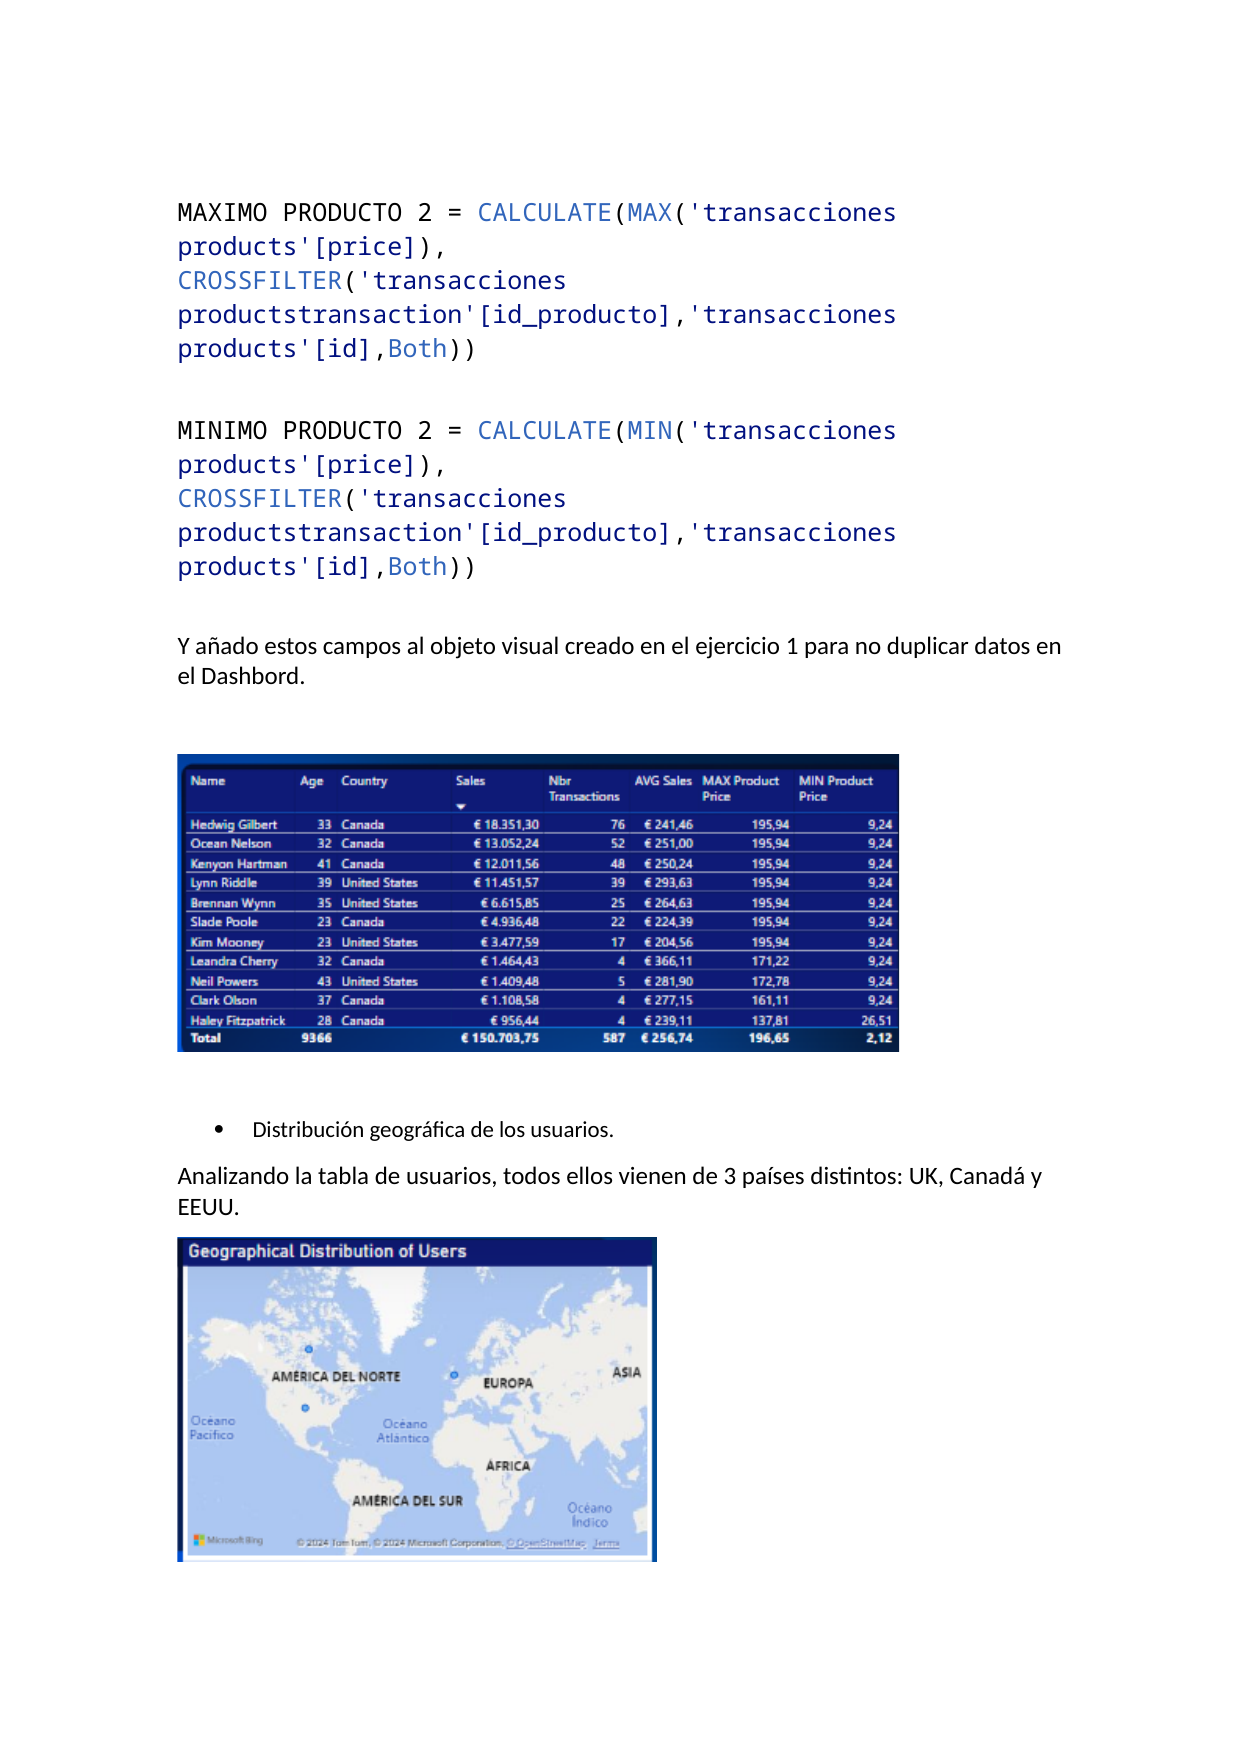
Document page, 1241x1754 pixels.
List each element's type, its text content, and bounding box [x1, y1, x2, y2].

list Distribución geográfica de los usuarios. [215, 1116, 1063, 1143]
text CROSSFILTER('transacciones productstransaction'[id_producto],'transacciones products'[id],Both)) [177, 480, 1063, 583]
text CROSSFILTER('transacciones productstransaction'[id_producto],'transacciones products'[id],Both)) [177, 263, 1063, 365]
text Analizando la tabla de usuarios, todos ellos vienen de 3 países distintos: UK, Canadá y EEUU. [177, 1160, 1063, 1221]
text MAXIMO PRODUCTO 2 = CALCULATE(MAX('transacciones products'[price]), [177, 195, 1063, 263]
text MINIMO PRODUCTO 2 = CALCULATE(MIN('transacciones products'[price]), [177, 412, 1063, 480]
text Y añado estos campos al objeto visual creado en el ejercicio 1 para no duplicar datos en el Dashbord. [177, 630, 1063, 691]
